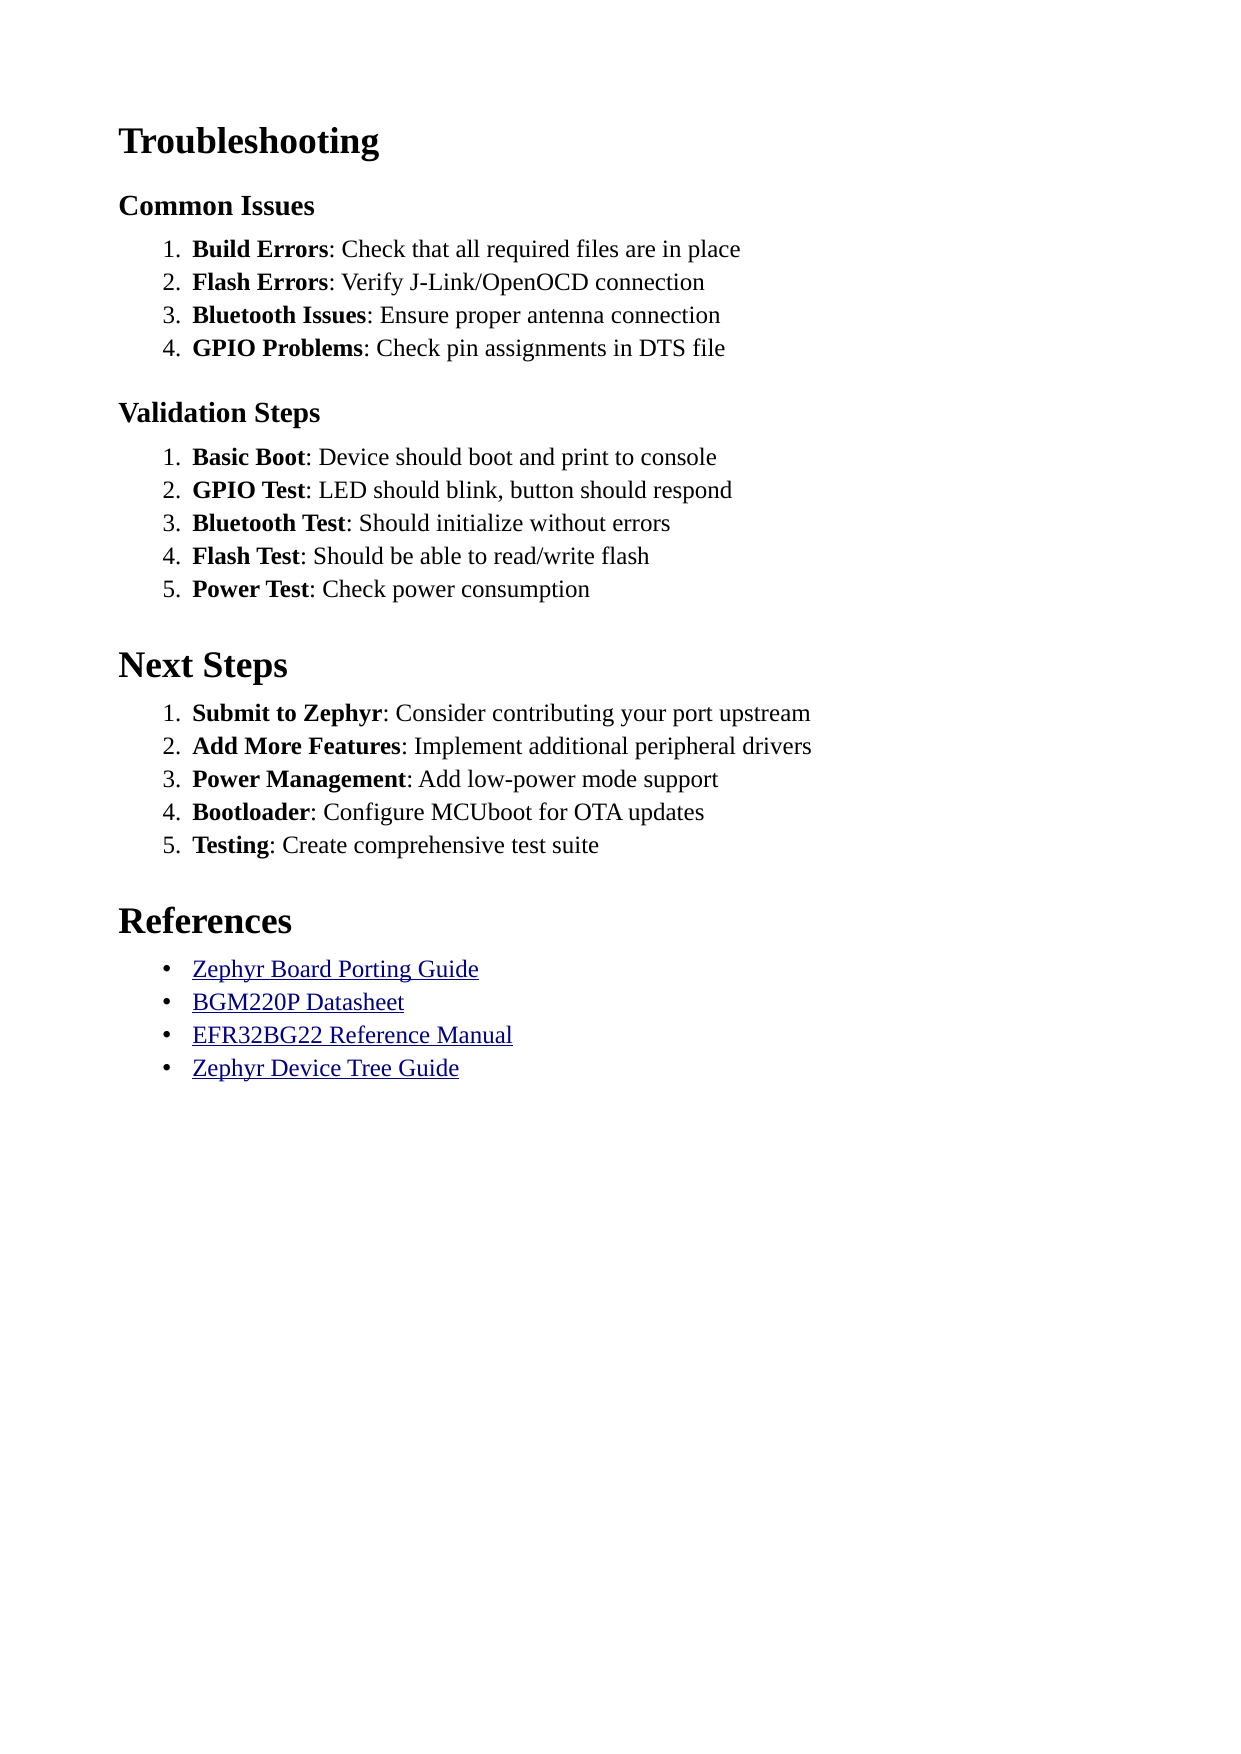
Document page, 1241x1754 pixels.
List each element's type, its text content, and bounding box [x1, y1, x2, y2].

list BGM220P Datasheet [162, 987, 1122, 1016]
list Zephyr Device Tree Guide [162, 1053, 1122, 1082]
subtitle Common Issues [118, 188, 1122, 222]
list Zephyr Board Porting Guide [162, 954, 1122, 983]
subtitle Troubleshooting [118, 118, 1122, 161]
list EFR32BG22 Reference Manual [162, 1020, 1122, 1049]
subtitle References [118, 898, 1122, 941]
list Add More Features: Implement additional peripheral drivers [162, 731, 1122, 759]
list Build Errors: Check that all required files are in place [162, 234, 1122, 263]
subtitle Next Steps [118, 642, 1122, 685]
list Submit to Zephyr: Consider contributing your port upstream [162, 698, 1122, 727]
list Flash Errors: Verify J-Link/OpenOCD connection [162, 267, 1122, 296]
list Bluetooth Issues: Ensure proper antenna connection [162, 300, 1122, 329]
list GPIO Test: LED should blink, button should respond [162, 475, 1122, 503]
subtitle Validation Steps [118, 396, 1122, 429]
list Basic Boot: Device should boot and print to console [162, 442, 1122, 470]
list Bluetooth Test: Should initialize without errors [162, 508, 1122, 536]
list GPIO Problems: Check pin assignments in DTS file [162, 333, 1122, 362]
list Bootloader: Configure MCUboot for OTA updates [162, 797, 1122, 826]
list Testing: Create comprehensive test suite [162, 830, 1122, 859]
list Power Management: Add low-power mode support [162, 764, 1122, 793]
list Power Test: Check power consumption [162, 574, 1122, 602]
list Flash Test: Should be able to read/write flash [162, 541, 1122, 569]
